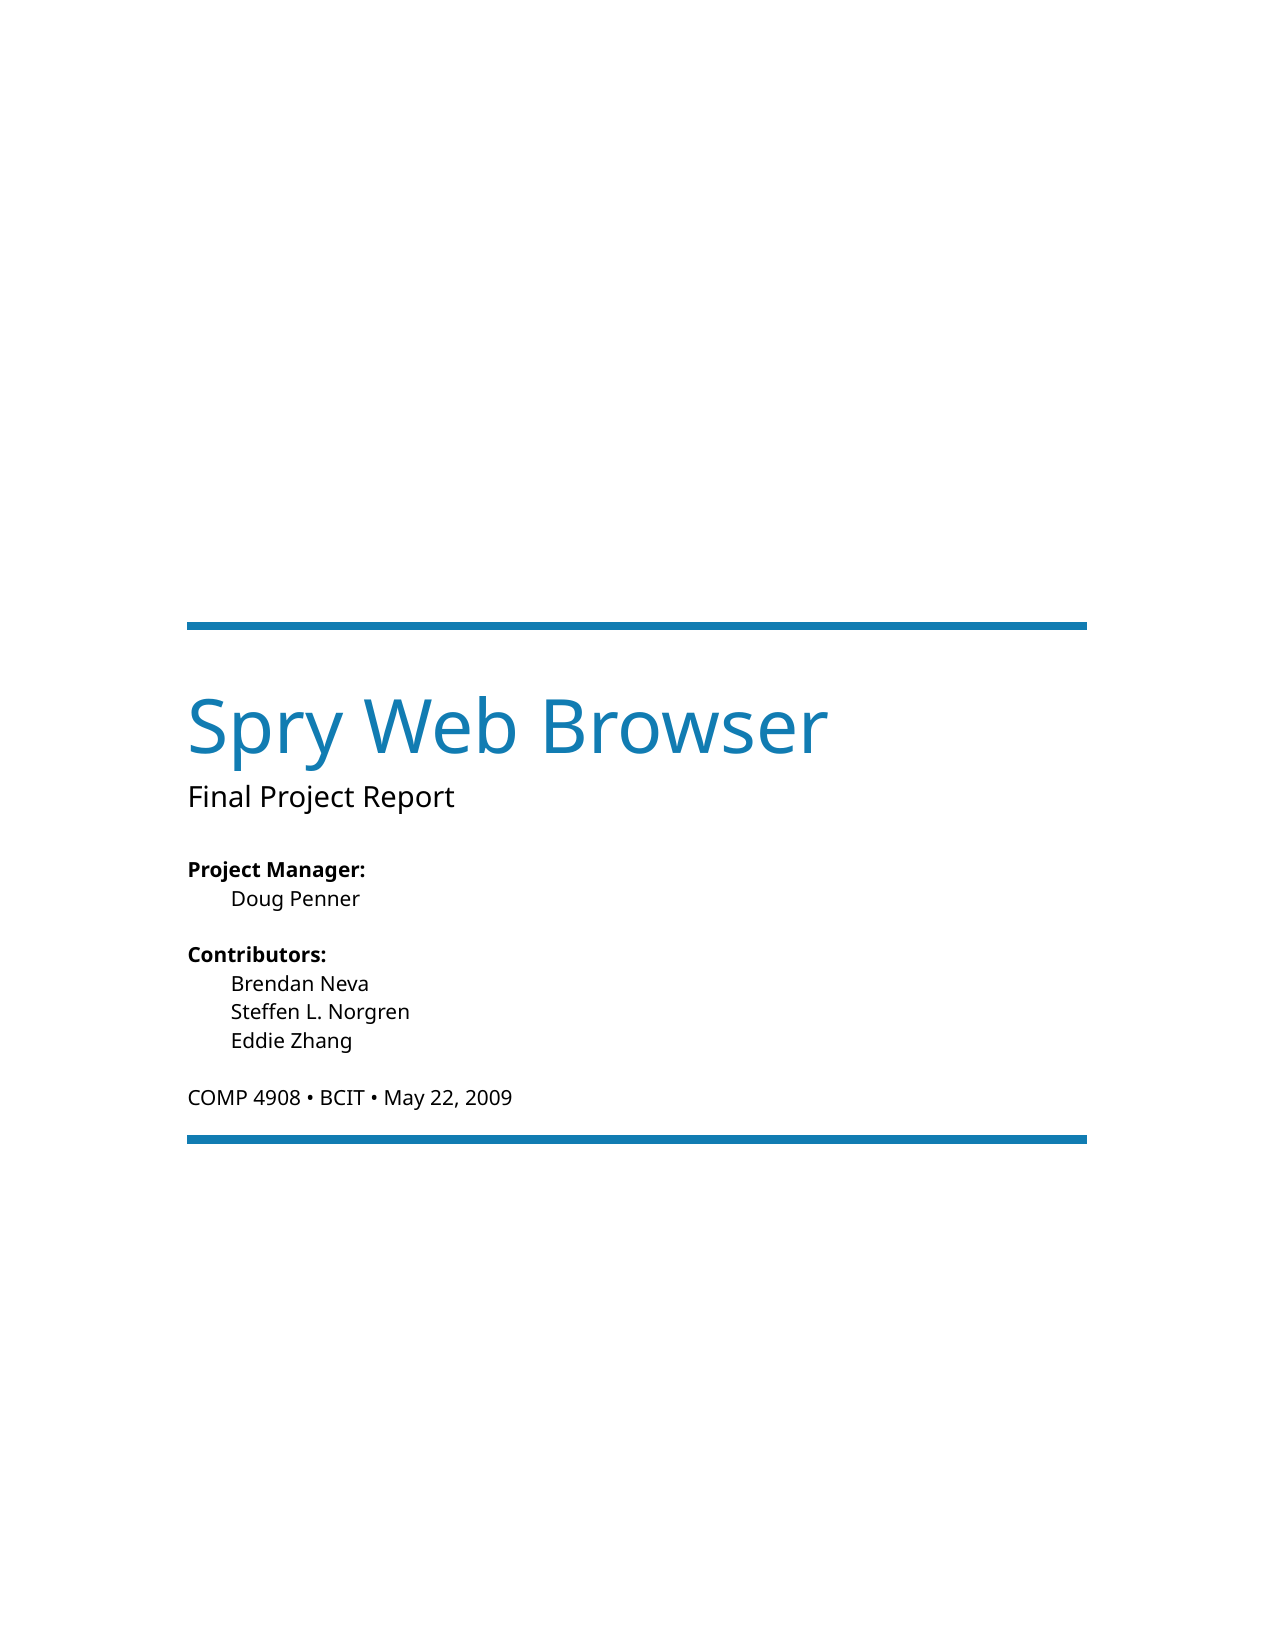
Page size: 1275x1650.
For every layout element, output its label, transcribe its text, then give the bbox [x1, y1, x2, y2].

title Final Project Report [187, 776, 1087, 816]
title Spry Web Browser [187, 674, 1087, 776]
text Project Manager: [187, 855, 1087, 884]
text COMP 4908 • BCIT • May 22, 2009 [187, 1083, 1087, 1111]
text Contributors: [187, 941, 1087, 969]
text Doug Penner [187, 884, 1087, 912]
text Steffen L. Norgren [187, 997, 1087, 1026]
text Eddie Zhang [187, 1026, 1087, 1054]
text Brendan Neva [187, 969, 1087, 997]
